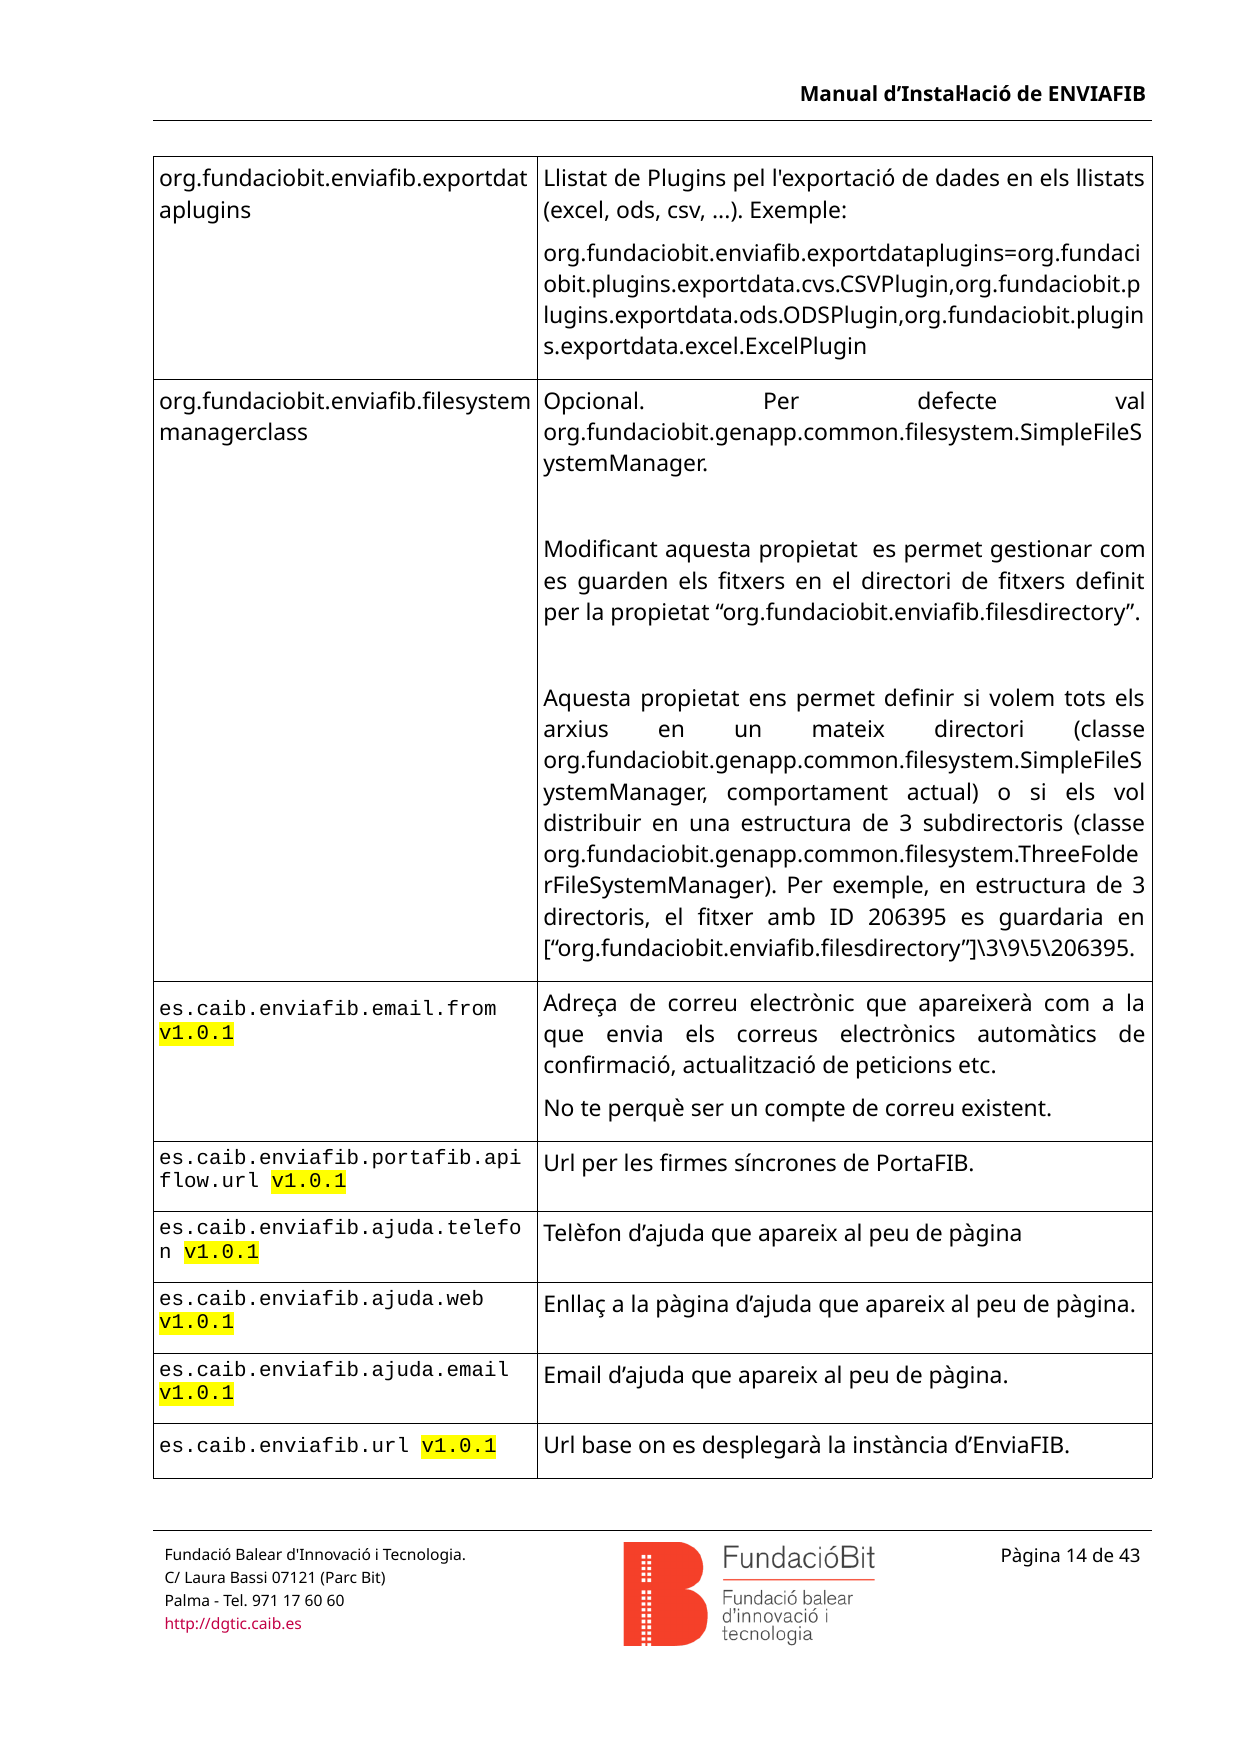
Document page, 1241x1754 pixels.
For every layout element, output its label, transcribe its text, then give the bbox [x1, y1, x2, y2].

table_cell Url per les firmes síncrones de PortaFIB. [538, 1142, 1152, 1211]
table_cell Adreça de correu electrònic que apareixerà com a la que envia els correus electrònics automàtics de confirmació, actualització de peticions etc. No te perquè ser un compte de correu existent. [538, 982, 1152, 1141]
table_cell es.caib.enviafib.url v1.0.1 [154, 1424, 537, 1478]
table_cell es.caib.enviafib.ajuda.email v1.0.1 [154, 1354, 537, 1423]
table_cell Email d’ajuda que apareix al peu de pàgina. [538, 1354, 1152, 1423]
table_cell Enllaç a la pàgina d’ajuda que apareix al peu de pàgina. [538, 1283, 1152, 1353]
table_cell es.caib.enviafib.portafib.apiflow.url v1.0.1 [154, 1142, 537, 1211]
table_cell org.fundaciobit.enviafib.exportdataplugins [154, 157, 537, 379]
table_cell org.fundaciobit.enviafib.filesystemmanagerclass [154, 380, 537, 981]
table_cell es.caib.enviafib.ajuda.telefon v1.0.1 [154, 1212, 537, 1282]
table_cell Telèfon d’ajuda que apareix al peu de pàgina [538, 1212, 1152, 1282]
picture [623, 1542, 875, 1646]
table_cell Llistat de Plugins pel l'exportació de dades en els llistats (excel, ods, csv, ...). Exemple: org.fundaciobit.enviafib.exportdataplugins=org.fundaciobit.plugins.exportdata.cvs.CSVPlugin,org.fundaciobit.plugins.exportdata.ods.ODSPlugin,org.fundaciobit.plugins.exportdata.excel.ExcelPlugin [538, 157, 1152, 379]
table_cell es.caib.enviafib.ajuda.web v1.0.1 [154, 1283, 537, 1353]
table_cell es.caib.enviafib.email.from v1.0.1 [154, 982, 537, 1141]
table_cell Url base on es desplegarà la instància d’EnviaFIB. [538, 1424, 1152, 1478]
table_cell Opcional. Per defecte val org.fundaciobit.genapp.common.filesystem.SimpleFileSystemManager. Modificant aquesta propietat es permet gestionar com es guarden els fitxers en el directori de fitxers definit per la propietat “org.fundaciobit.enviafib.filesdirectory”. Aquesta propietat ens permet definir si volem tots els arxius en un mateix directori (classe org.fundaciobit.genapp.common.filesystem.SimpleFileSystemManager, comportament actual) o si els vol distribuir en una estructura de 3 subdirectoris (classe org.fundaciobit.genapp.common.filesystem.ThreeFolderFileSystemManager). Per exemple, en estructura de 3 directoris, el fitxer amb ID 206395 es guardaria en [“org.fundaciobit.enviafib.filesdirectory”]\3\9\5\206395. [538, 380, 1152, 981]
